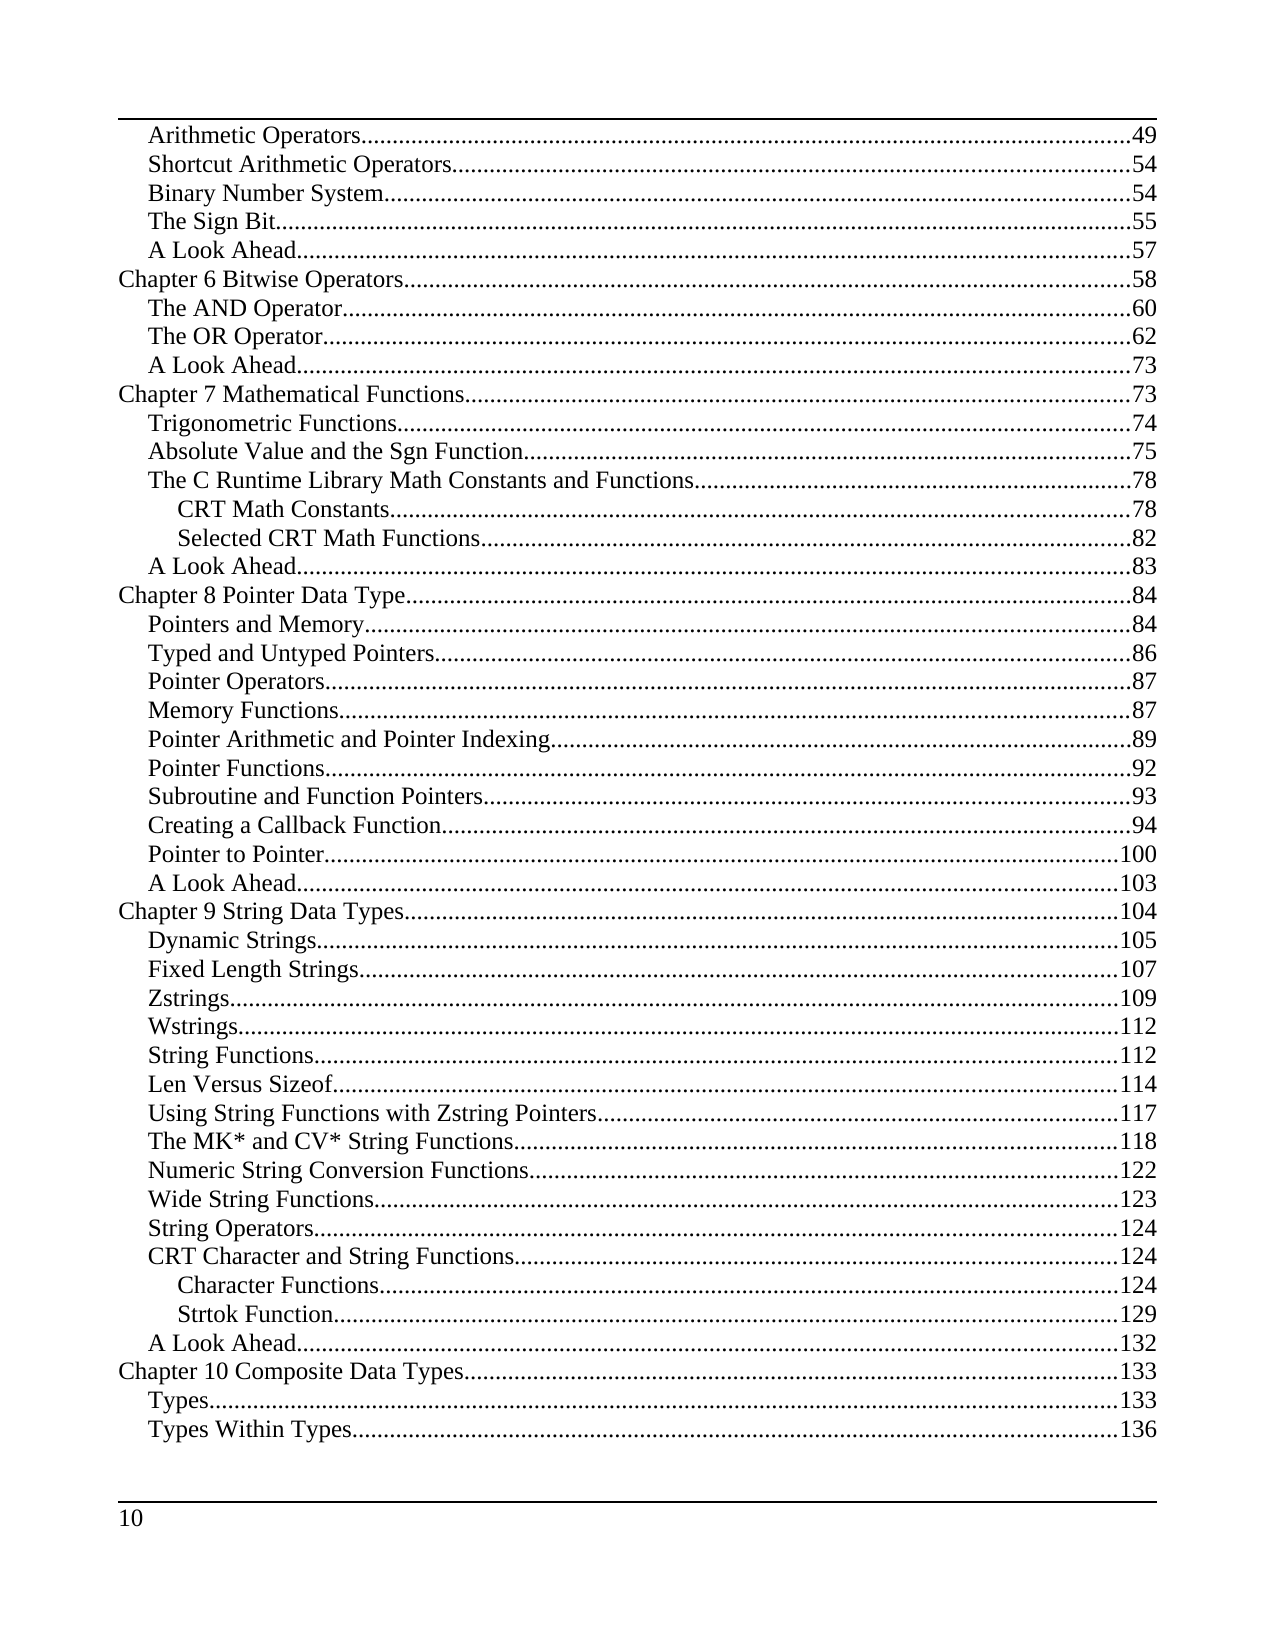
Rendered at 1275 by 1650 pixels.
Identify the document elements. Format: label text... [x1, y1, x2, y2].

text Subroutine and Function Pointers 93 [148, 781, 1157, 810]
text Character Functions 124 [177, 1270, 1157, 1299]
text Chapter 10 Composite Data Types 133 [118, 1356, 1157, 1385]
text Using String Functions with Zstring Pointers 117 [148, 1098, 1157, 1126]
text Memory Functions 87 [148, 695, 1157, 724]
text Trigonometric Functions 74 [148, 408, 1157, 436]
text The C Runtime Library Math Constants and Functions 78 [148, 465, 1157, 494]
text Chapter 8 Pointer Data Type 84 [118, 580, 1157, 609]
text Len Versus Sizeof 114 [148, 1069, 1157, 1098]
text Chapter 9 String Data Types 104 [118, 896, 1157, 925]
text Numeric String Conversion Functions 122 [148, 1155, 1157, 1184]
text Pointer Operators 87 [148, 666, 1157, 695]
text Pointers and Memory 84 [148, 609, 1157, 638]
text Chapter 7 Mathematical Functions 73 [118, 379, 1157, 408]
text String Functions 112 [148, 1040, 1157, 1069]
text CRT Math Constants 78 [177, 494, 1157, 523]
text A Look Ahead 103 [148, 868, 1157, 896]
text Arithmetic Operators 49 [148, 120, 1157, 149]
text A Look Ahead 132 [148, 1328, 1157, 1356]
text Typed and Untyped Pointers 86 [148, 638, 1157, 666]
text Zstrings 109 [148, 983, 1157, 1011]
text The OR Operator 62 [148, 321, 1157, 350]
text Dynamic Strings 105 [148, 925, 1157, 954]
text Pointer to Pointer 100 [148, 839, 1157, 868]
text Types 133 [148, 1385, 1157, 1414]
text The AND Operator 60 [148, 293, 1157, 321]
text The MK* and CV* String Functions 118 [148, 1126, 1157, 1155]
text CRT Character and String Functions 124 [148, 1241, 1157, 1270]
text Selected CRT Math Functions 82 [177, 523, 1157, 551]
text Wstrings 112 [148, 1011, 1157, 1040]
text Strtok Function 129 [177, 1299, 1157, 1328]
text Absolute Value and the Sgn Function 75 [148, 436, 1157, 465]
text Binary Number System 54 [148, 178, 1157, 206]
text Chapter 6 Bitwise Operators 58 [118, 264, 1157, 293]
text The Sign Bit 55 [148, 206, 1157, 235]
text String Operators 124 [148, 1213, 1157, 1241]
text Creating a Callback Function 94 [148, 810, 1157, 839]
text Pointer Arithmetic and Pointer Indexing 89 [148, 724, 1157, 753]
text Shortcut Arithmetic Operators 54 [148, 149, 1157, 178]
text A Look Ahead 73 [148, 350, 1157, 379]
text Pointer Functions 92 [148, 753, 1157, 781]
text Wide String Functions 123 [148, 1184, 1157, 1213]
text A Look Ahead 83 [148, 551, 1157, 580]
text Fixed Length Strings 107 [148, 954, 1157, 983]
text A Look Ahead 57 [148, 235, 1157, 264]
text Types Within Types 136 [148, 1414, 1157, 1443]
